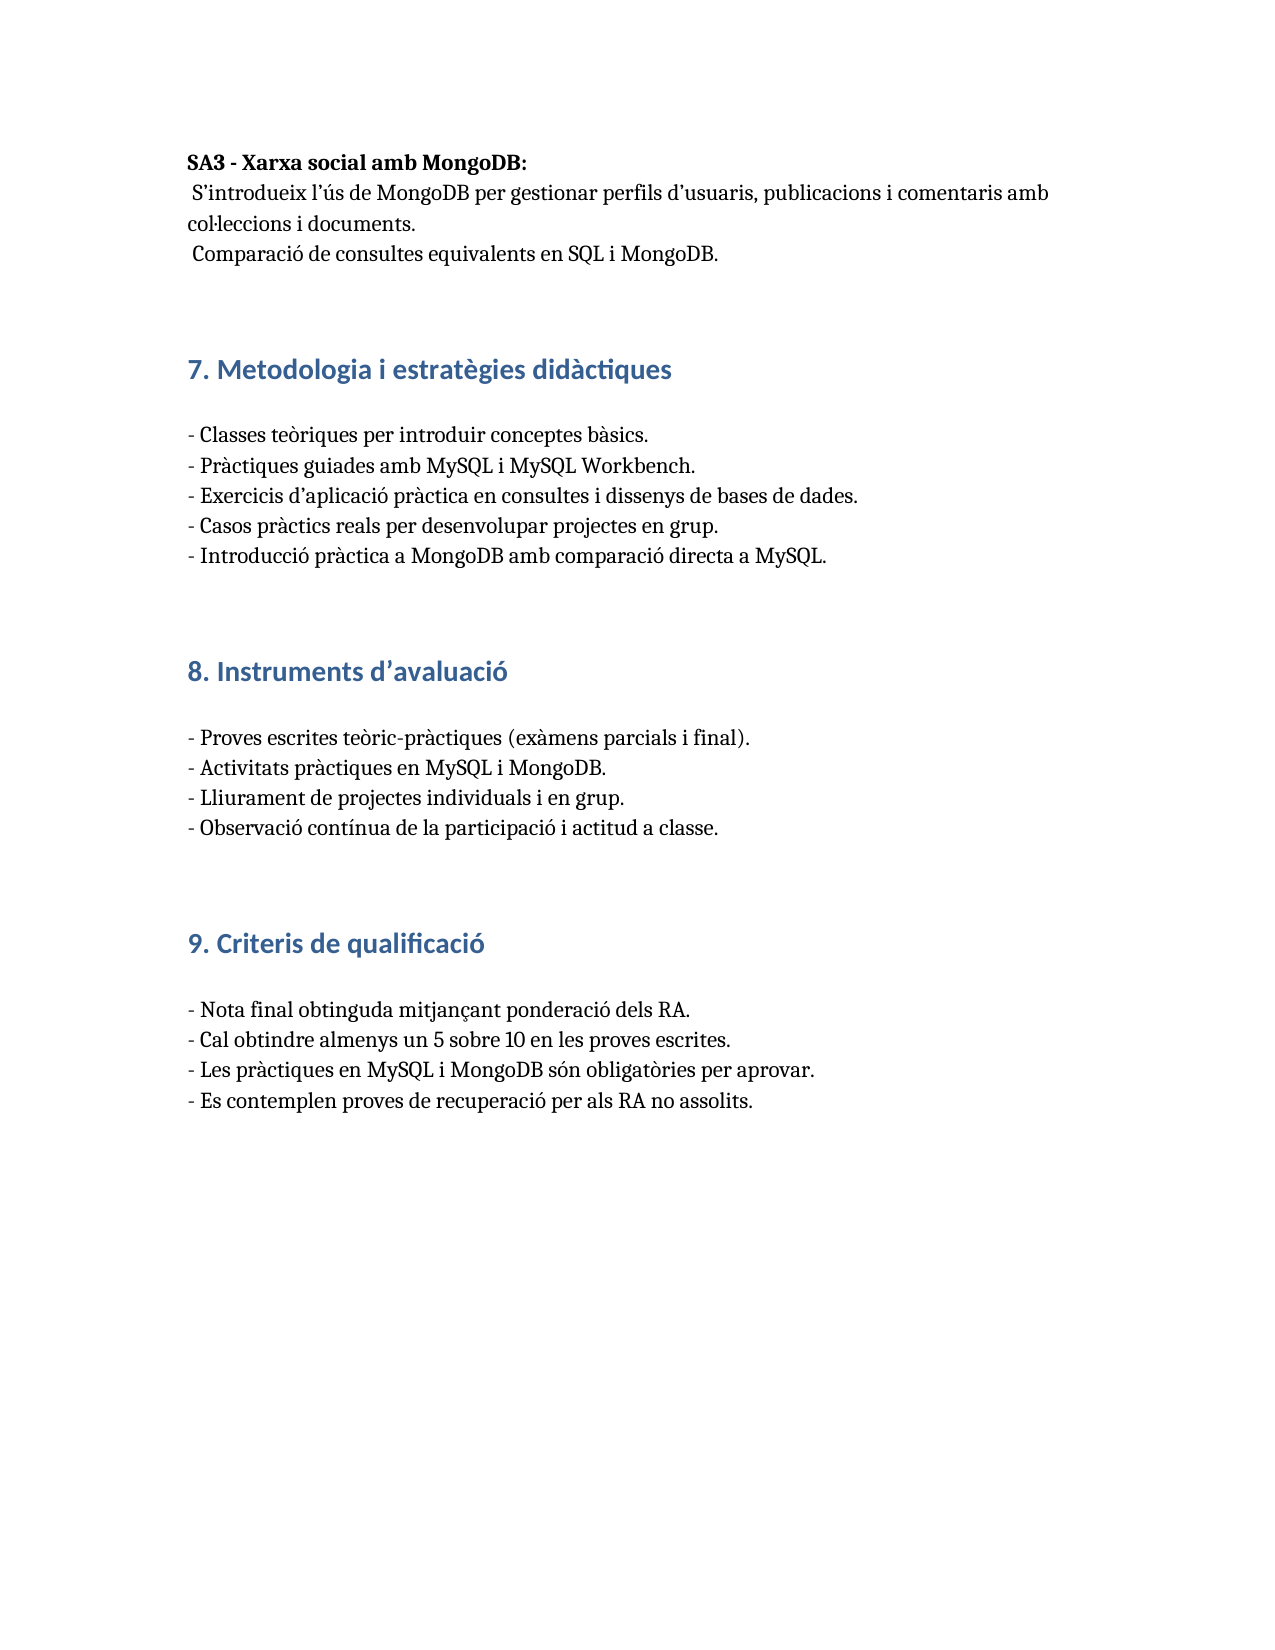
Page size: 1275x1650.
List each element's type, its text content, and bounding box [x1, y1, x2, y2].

text SA3 - Xarxa social amb MongoDB: S’introdueix l’ús de MongoDB per gestionar perfils d’usuaris, publicacions i comentaris amb col·leccions i documents. Comparació de consultes equivalents en SQL i MongoDB. [187, 150, 1087, 297]
text - Classes teòriques per introduir conceptes bàsics. - Pràctiques guiades amb MySQL i MySQL Workbench. - Exercicis d’aplicació pràctica en consultes i dissenys de bases de dades. - Casos pràctics reals per desenvolupar projectes en grup. - Introducció pràctica a MongoDB amb comparació directa a MySQL. [187, 392, 1087, 599]
subtitle 9. Criteris de qualificació [187, 926, 1087, 961]
text - Nota final obtinguda mitjançant ponderació dels RA. - Cal obtindre almenys un 5 sobre 10 en les proves escrites. - Les pràctiques en MySQL i MongoDB són obligatòries per aprovar. - Es contemplen proves de recuperació per als RA no assolits. [187, 967, 1087, 1144]
text - Proves escrites teòric-pràctiques (exàmens parcials i final). - Activitats pràctiques en MySQL i MongoDB. - Lliurament de projectes individuals i en grup. - Observació contínua de la participació i actitud a classe. [187, 694, 1087, 872]
subtitle 8. Instruments d’avaluació [187, 653, 1087, 689]
subtitle 7. Metodologia i estratègies didàctiques [187, 351, 1087, 387]
